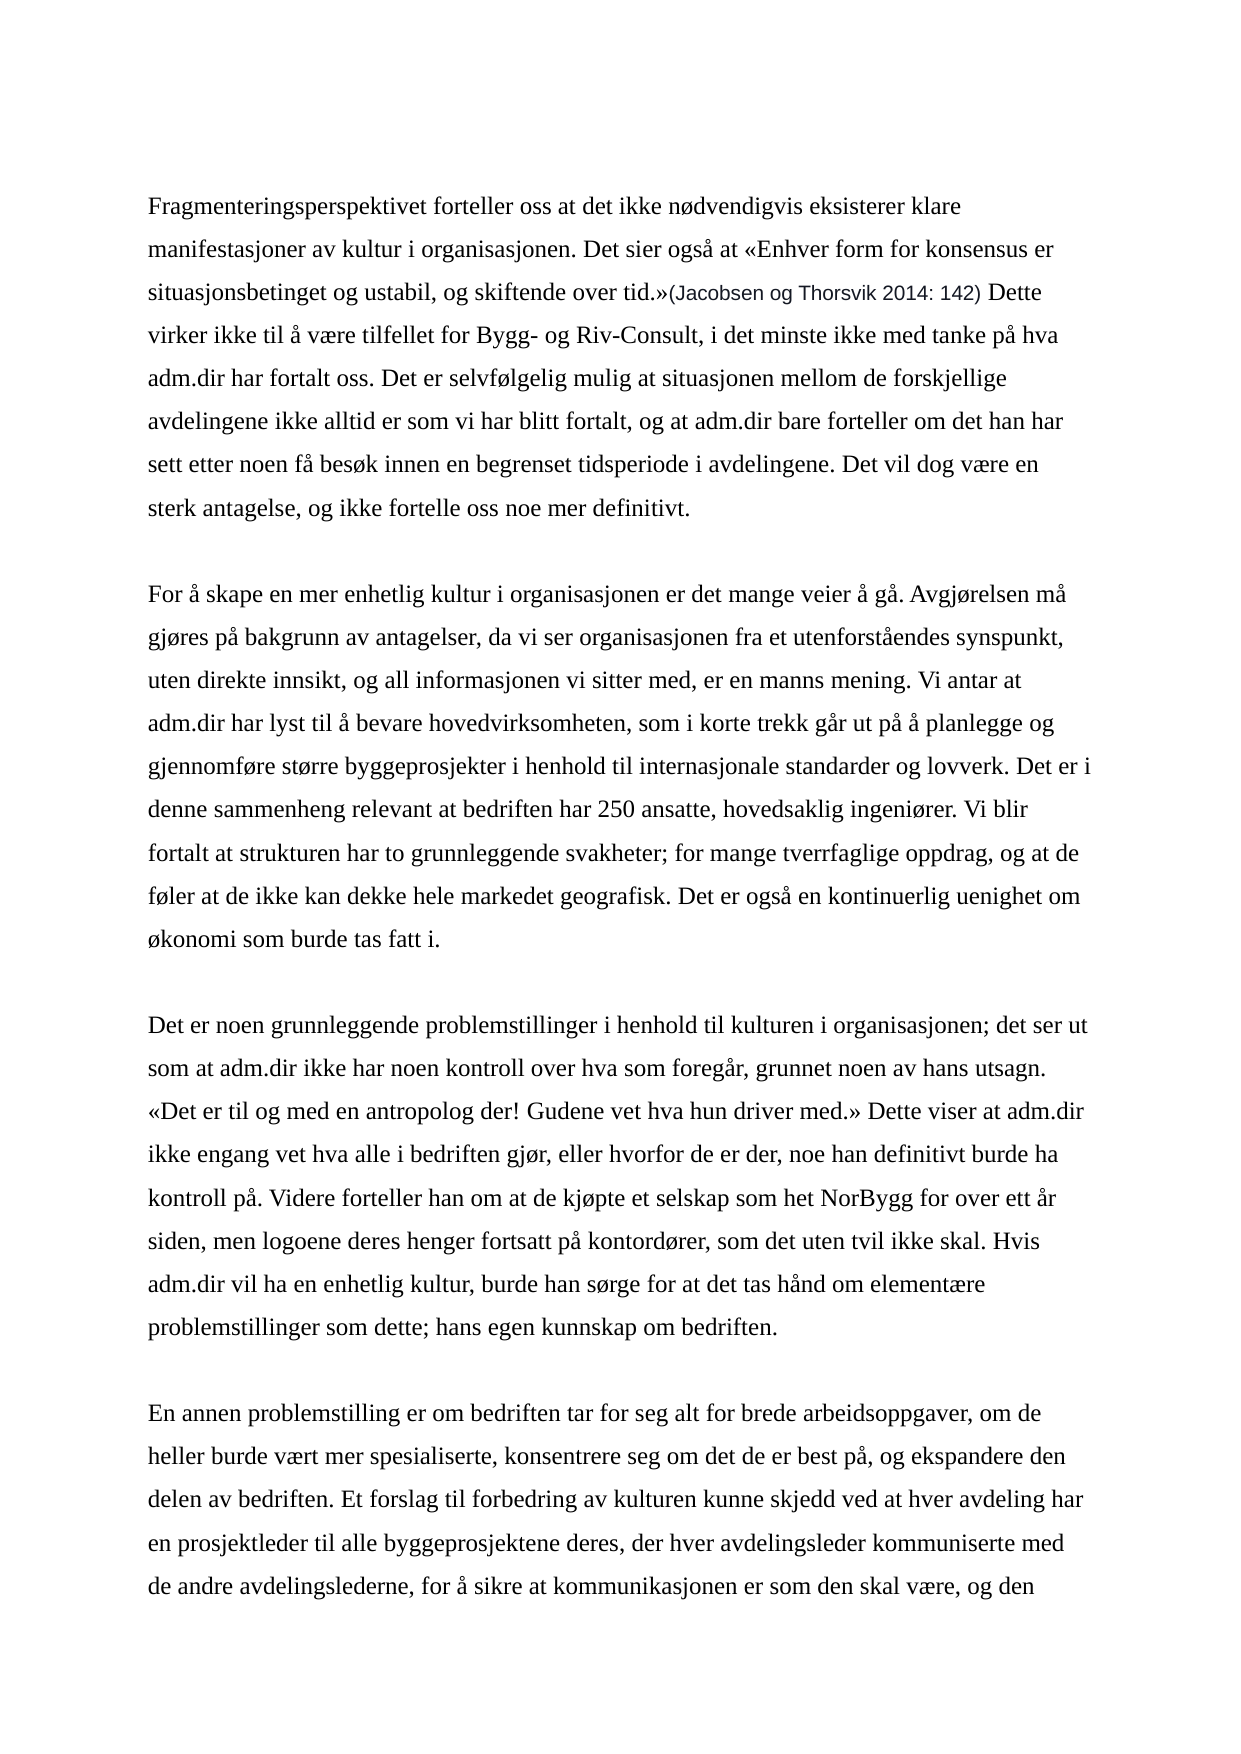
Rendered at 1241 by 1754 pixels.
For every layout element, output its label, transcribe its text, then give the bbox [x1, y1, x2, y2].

text For å skape en mer enhetlig kultur i organisasjonen er det mange veier å gå. Avgjørelsen må gjøres på bakgrunn av antagelser, da vi ser organisasjonen fra et utenforståendes synspunkt, uten direkte innsikt, og all informasjonen vi sitter med, er en manns mening. Vi antar at adm.dir har lyst til å bevare hovedvirksomheten, som i korte trekk går ut på å planlegge og gjennomføre større byggeprosjekter i henhold til internasjonale standarder og lovverk. Det er i denne sammenheng relevant at bedriften har 250 ansatte, hovedsaklig ingeniører. Vi blir fortalt at strukturen har to grunnleggende svakheter; for mange tverrfaglige oppdrag, og at de føler at de ikke kan dekke hele markedet geografisk. Det er også en kontinuerlig uenighet om økonomi som burde tas fatt i. [148, 579, 1093, 953]
text Det er noen grunnleggende problemstillinger i henhold til kulturen i organisasjonen; det ser ut som at adm.dir ikke har noen kontroll over hva som foregår, grunnet noen av hans utsagn. «Det er til og med en antropolog der! Gudene vet hva hun driver med.» Dette viser at adm.dir ikke engang vet hva alle i bedriften gjør, eller hvorfor de er der, noe han definitivt burde ha kontroll på. Videre forteller han om at de kjøpte et selskap som het NorBygg for over ett år siden, men logoene deres henger fortsatt på kontordører, som det uten tvil ikke skal. Hvis adm.dir vil ha en enhetlig kultur, burde han sørge for at det tas hånd om elementære problemstillinger som dette; hans egen kunnskap om bedriften. [148, 1010, 1093, 1341]
text En annen problemstilling er om bedriften tar for seg alt for brede arbeidsoppgaver, om de heller burde vært mer spesialiserte, konsentrere seg om det de er best på, og ekspandere den delen av bedriften. Et forslag til forbedring av kulturen kunne skjedd ved at hver avdeling har en prosjektleder til alle byggeprosjektene deres, der hver avdelingsleder kommuniserte med de andre avdelingslederne, for å sikre at kommunikasjonen er som den skal være, og den [148, 1398, 1093, 1599]
text Fragmenteringsperspektivet forteller oss at det ikke nødvendigvis eksisterer klare manifestasjoner av kultur i organisasjonen. Det sier også at «Enhver form for konsensus er situasjonsbetinget og ustabil, og skiftende over tid.»(Jacobsen og Thorsvik 2014: 142) Dette virker ikke til å være tilfellet for Bygg- og Riv-Consult, i det minste ikke med tanke på hva adm.dir har fortalt oss. Det er selvfølgelig mulig at situasjonen mellom de forskjellige avdelingene ikke alltid er som vi har blitt fortalt, og at adm.dir bare forteller om det han har sett etter noen få besøk innen en begrenset tidsperiode i avdelingene. Det vil dog være en sterk antagelse, og ikke fortelle oss noe mer definitivt. [148, 191, 1093, 521]
